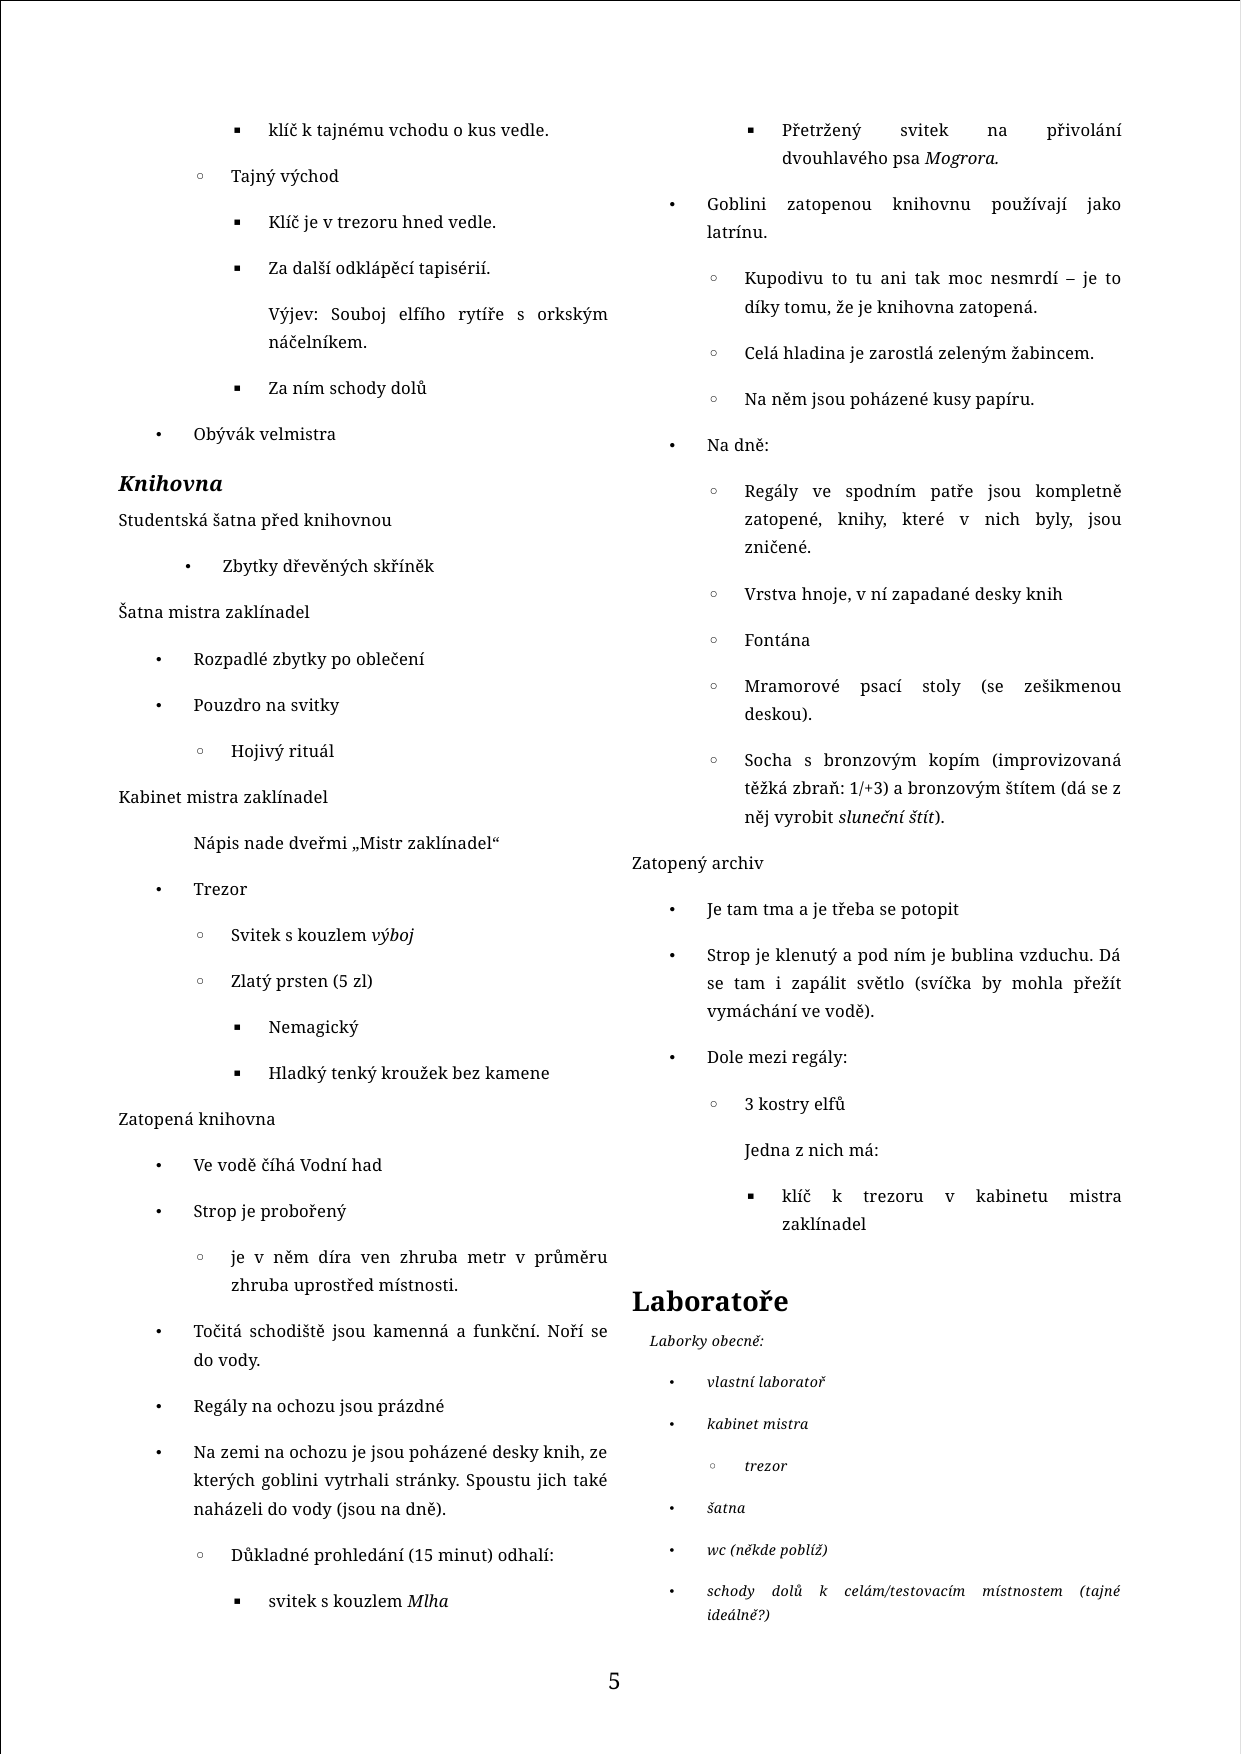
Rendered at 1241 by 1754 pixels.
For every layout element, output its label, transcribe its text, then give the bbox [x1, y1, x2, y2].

subtitle Knihovna [118, 469, 608, 497]
list Přetržený svitek na přivolání dvouhlavého psa Mogrora. [744, 118, 1122, 169]
list Důkladné prohledání (15 minut) odhalí: [193, 1543, 608, 1566]
list Kupodivu to tu ani tak moc nesmrdí – je to díky tomu, že je knihovna zatopená. [707, 267, 1122, 318]
list Vrstva hnoje, v ní zapadané desky knih [707, 582, 1122, 605]
text Zatopená knihovna [118, 1108, 608, 1130]
list je v něm díra ven zhruba metr v průměru zhruba uprostřed místnosti. [193, 1246, 608, 1297]
list schody dolů k celám/testovacím místnostem (tajné ideálně?) [669, 1582, 1122, 1625]
list šatna [669, 1498, 1122, 1517]
list Rozpadlé zbytky po oblečení [156, 647, 608, 670]
list Zbytky dřevěných skříněk [185, 555, 608, 578]
list klíč k trezoru v kabinetu mistra zaklínadel [744, 1184, 1122, 1235]
list Ve vodě číhá Vodní had [156, 1154, 608, 1176]
list Pouzdro na svitky [156, 693, 608, 716]
list Zlatý prsten (5 zl) [193, 969, 608, 992]
list kabinet mistra [669, 1414, 1122, 1434]
list Trezor [156, 877, 608, 900]
list Točitá schodiště jsou kamenná a funkční. Noří se do vody. [156, 1320, 608, 1371]
list svitek s kouzlem Mlha [231, 1589, 608, 1612]
list Za další odklápěcí tapisérií. [231, 256, 608, 279]
list Klíč je v trezoru hned vedle. [231, 210, 608, 233]
list Za ním schody dolů [231, 377, 608, 399]
text Zatopený archiv [632, 851, 1122, 874]
list klíč k tajnému vchodu o kus vedle. [231, 118, 608, 141]
list Celá hladina je zarostlá zeleným žabincem. [707, 341, 1122, 364]
subtitle Laboratoře [632, 1282, 1122, 1319]
list Jedna z nich má: [707, 1138, 1122, 1161]
list Hojivý rituál [193, 739, 608, 762]
list Regály na ochozu jsou prázdné [156, 1394, 608, 1417]
list Nemagický [231, 1016, 608, 1038]
list Strop je probořený [156, 1200, 608, 1222]
list Nápis nade dveřmi „Mistr zaklínadel“ [156, 831, 608, 854]
list Výjev: Souboj elfího rytíře s orkským náčelníkem. [231, 302, 608, 353]
list wc (někde poblíž) [669, 1540, 1122, 1559]
text Laborky obecně: [649, 1331, 1122, 1350]
list Fontána [707, 628, 1122, 651]
text Kabinet mistra zaklínadel [118, 785, 608, 808]
list 3 kostry elfů [707, 1092, 1122, 1115]
text Šatna mistra zaklínadel [118, 601, 608, 624]
list Svitek s kouzlem výboj [193, 923, 608, 946]
list Regály ve spodním patře jsou kompletně zatopené, knihy, které v nich byly, jsou zničené. [707, 479, 1122, 559]
list Je tam tma a je třeba se potopit [669, 897, 1122, 920]
list Na něm jsou poházené kusy papíru. [707, 387, 1122, 410]
list Hladký tenký kroužek bez kamene [231, 1062, 608, 1084]
list Goblini zatopenou knihovnu používají jako latrínu. [669, 193, 1122, 244]
list Tajný východ [193, 164, 608, 187]
list vlastní laboratoř [669, 1373, 1122, 1392]
list Strop je klenutý a pod ním je bublina vzduchu. Dá se tam i zapálit světlo (svíčka by mohla přežít vymáchání ve vodě). [669, 943, 1122, 1023]
list Dole mezi regály: [669, 1046, 1122, 1069]
list Mramorové psací stoly (se zešikmenou deskou). [707, 674, 1122, 725]
list Obývák velmistra [156, 423, 608, 446]
list Na zemi na ochozu je jsou poházené desky knih, ze kterých goblini vytrhali stránky. Spoustu jich také naházeli do vody (jsou na dně). [156, 1441, 608, 1520]
text Studentská šatna před knihovnou [118, 509, 608, 532]
list Na dně: [669, 433, 1122, 456]
list trezor [707, 1456, 1122, 1476]
list Socha s bronzovým kopím (improvizovaná těžká zbraň: 1/+3) a bronzovým štítem (dá se z něj vyrobit sluneční štít). [707, 749, 1122, 828]
